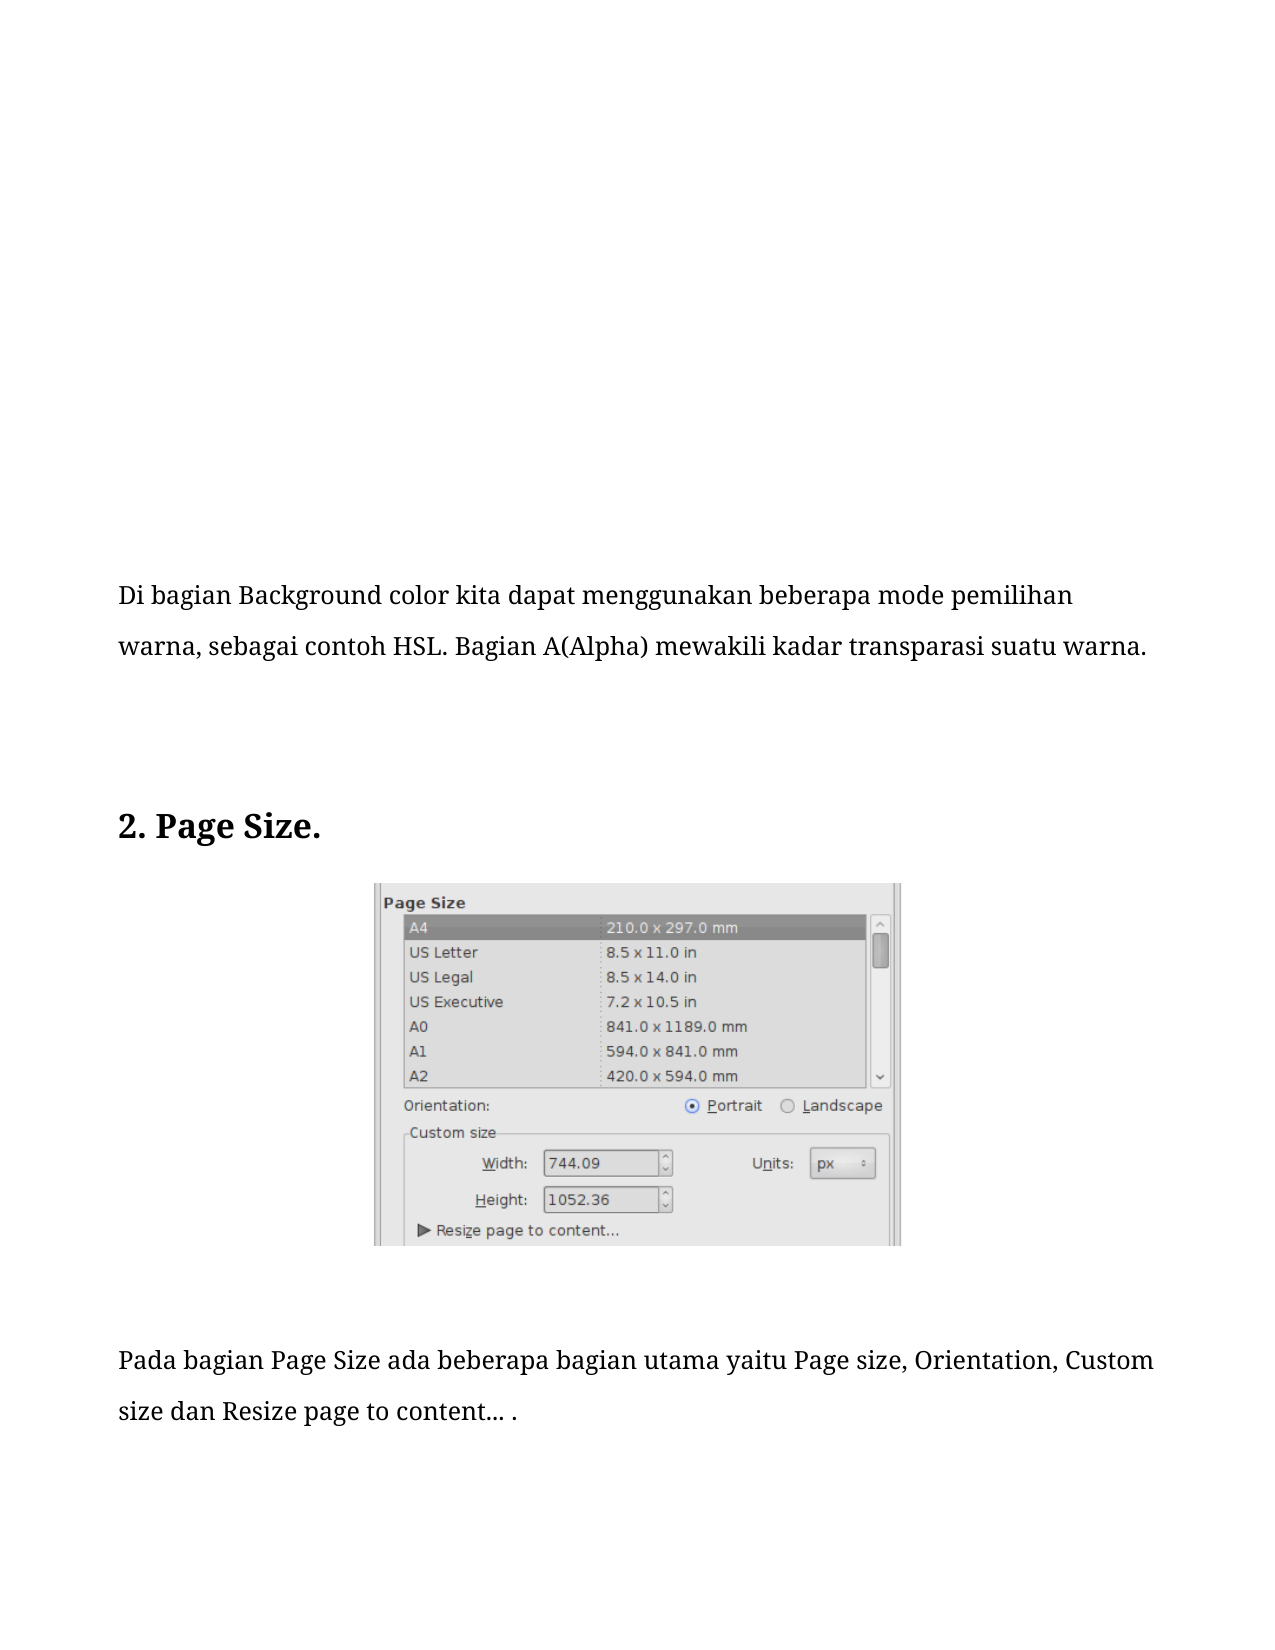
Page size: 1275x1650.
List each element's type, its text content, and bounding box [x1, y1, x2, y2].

text Di bagian Background color kita dapat menggunakan beberapa mode pemilihan warna, sebagai contoh HSL. Bagian A(Alpha) mewakili kadar transparasi suatu warna. [118, 577, 1157, 663]
subtitle 2. Page Size. [118, 802, 1157, 848]
text Pada bagian Page Size ada beberapa bagian utama yaitu Page size, Orientation, Custom size dan Resize page to content... . [118, 1343, 1157, 1428]
picture [373, 883, 902, 1246]
